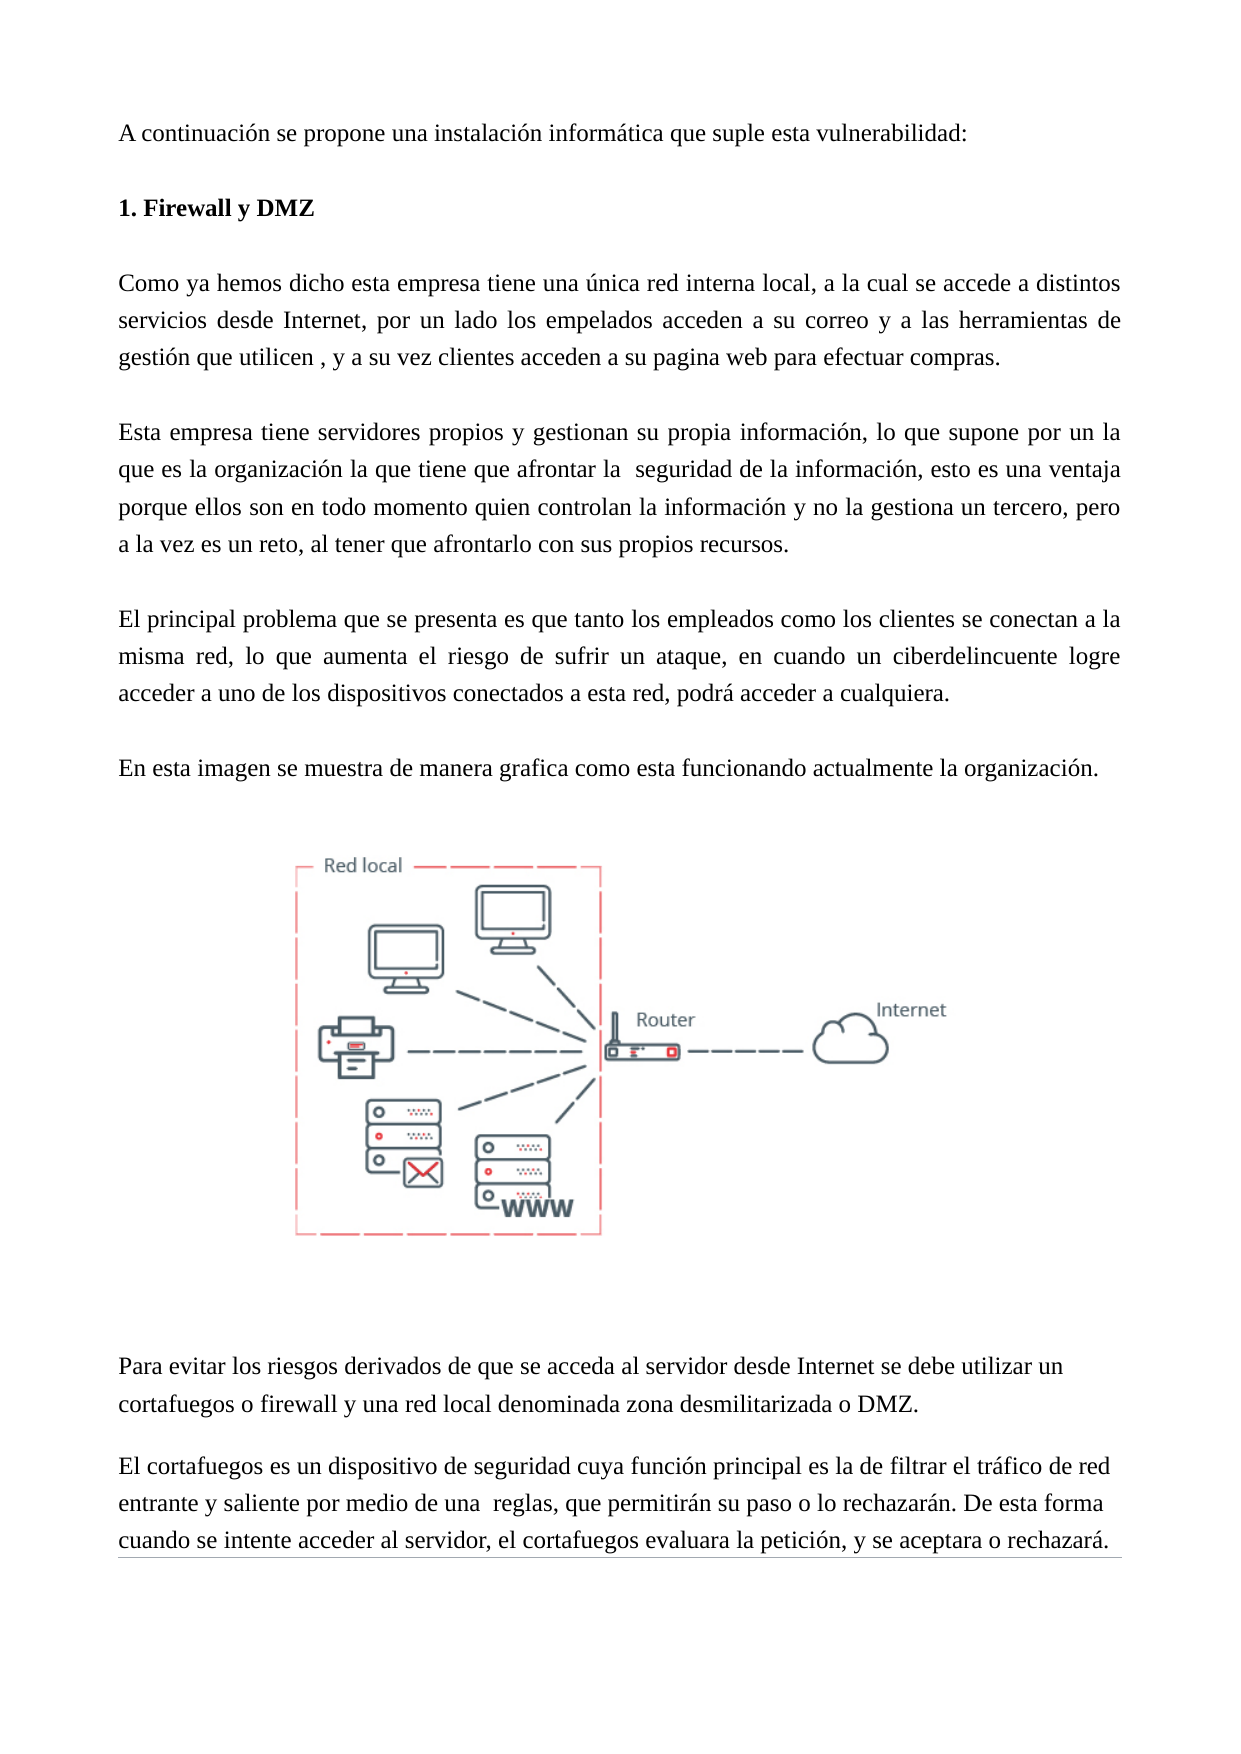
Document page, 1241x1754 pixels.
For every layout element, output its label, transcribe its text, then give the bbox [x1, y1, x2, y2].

text El cortafuegos es un dispositivo de seguridad cuya función principal es la de filtrar el tráfico de red entrante y saliente por medio de una reglas, que permitirán su paso o lo rechazarán. De esta forma cuando se intente acceder al servidor, el cortafuegos evaluara la petición, y se aceptara o rechazará. [118, 1451, 1122, 1557]
text Como ya hemos dicho esta empresa tiene una única red interna local, a la cual se accede a distintos servicios desde Internet, por un lado los empelados acceden a su correo y a las herramientas de gestión que utilicen , y a su vez clientes acceden a su pagina web para efectuar compras. [118, 268, 1122, 371]
text Para evitar los riesgos derivados de que se acceda al servidor desde Internet se debe utilizar un cortafuegos o firewall y una red local denominada zona desmilitarizada o DMZ. [118, 1351, 1122, 1417]
text A continuación se propone una instalación informática que suple esta vulnerabilidad: [118, 118, 1122, 147]
text El principal problema que se presenta es que tanto los empleados como los clientes se conectan a la misma red, lo que aumenta el riesgo de sufrir un ataque, en cuando un ciberdelincuente logre acceder a uno de los dispositivos conectados a esta red, podrá acceder a cualquiera. [118, 604, 1122, 707]
text En esta imagen se muestra de manera grafica como esta funcionando actualmente la organización. [118, 753, 1122, 782]
text 1. Firewall y DMZ [118, 193, 1122, 222]
text Esta empresa tiene servidores propios y gestionan su propia información, lo que supone por un la que es la organización la que tiene que afrontar la seguridad de la información, esto es una ventaja porque ellos son en todo momento quien controlan la información y no la gestiona un tercero, pero a la vez es un reto, al tener que afrontarlo con sus propios recursos. [118, 417, 1122, 558]
picture [274, 836, 969, 1256]
